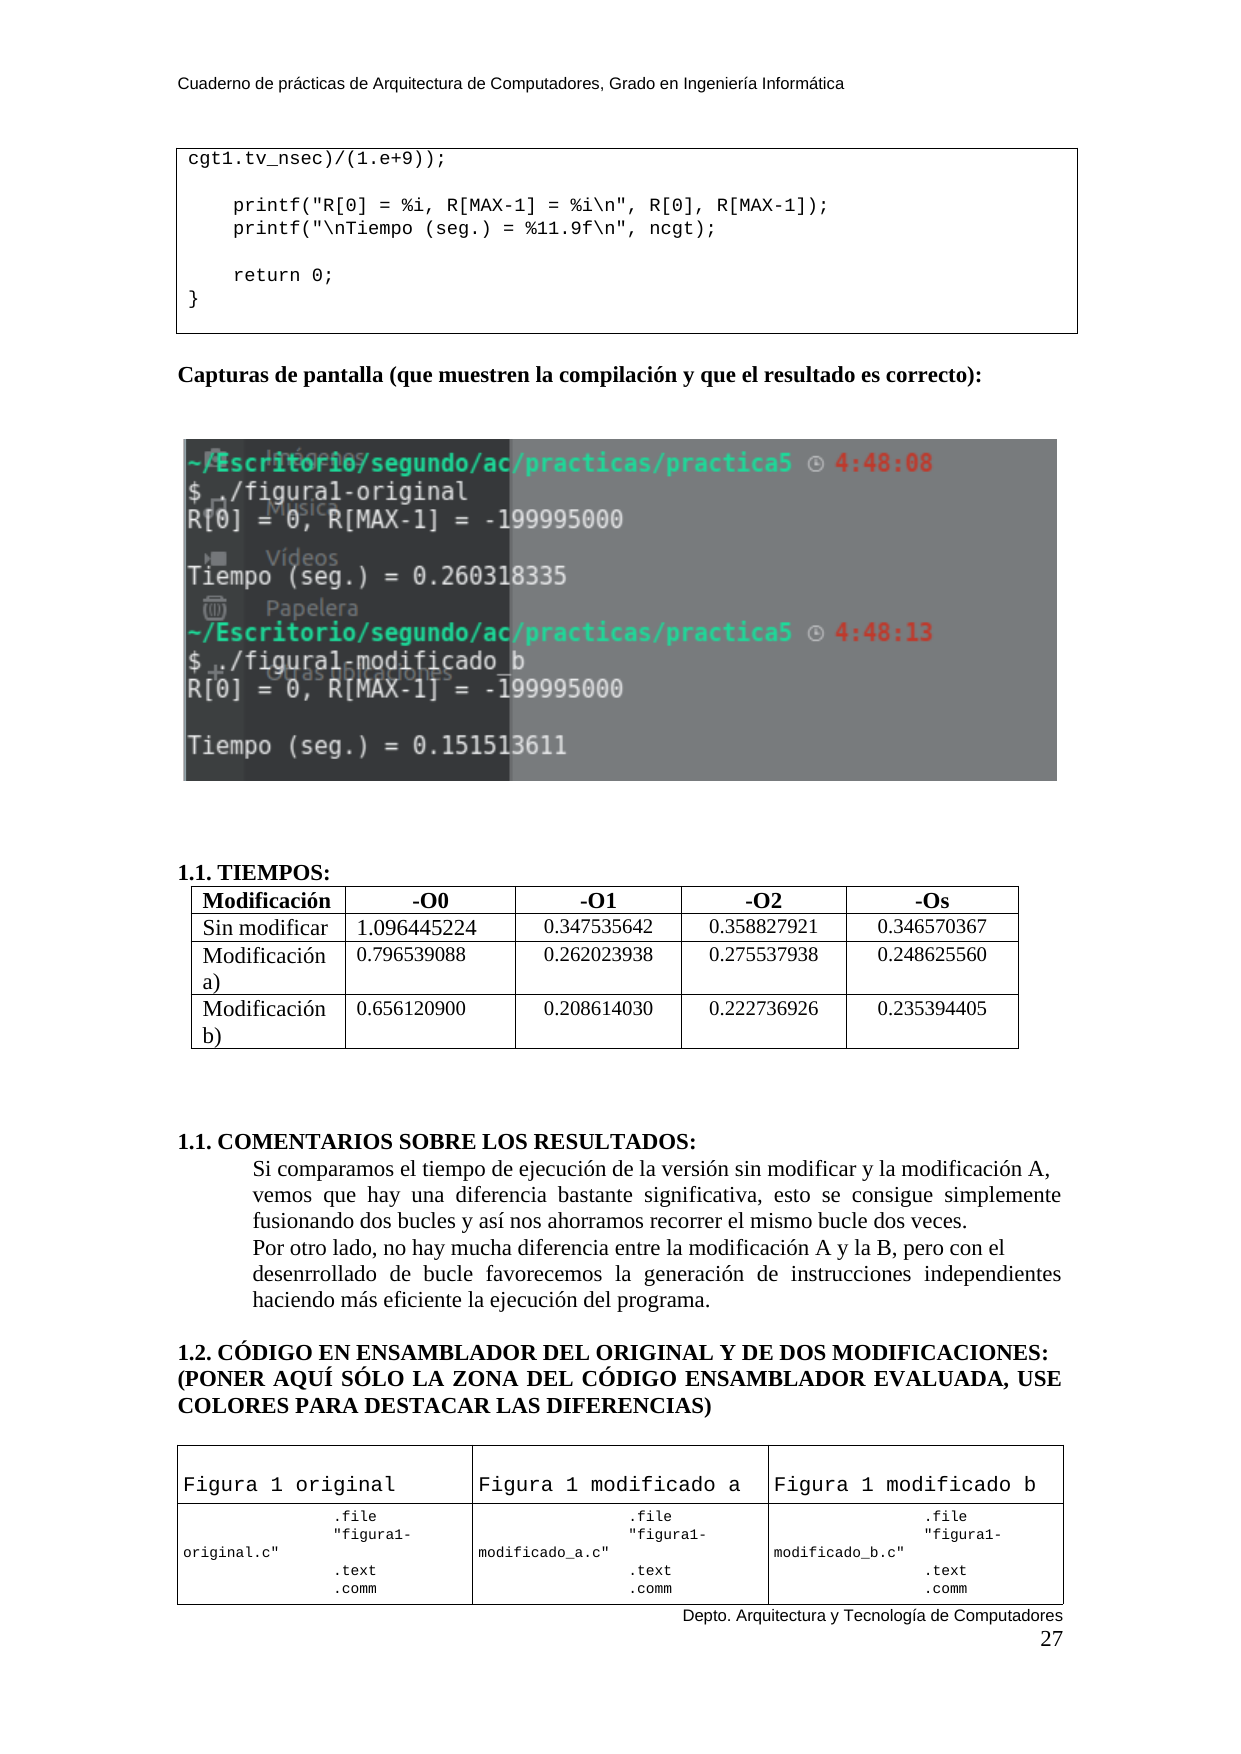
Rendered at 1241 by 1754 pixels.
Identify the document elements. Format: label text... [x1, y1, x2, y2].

table_cell Sin modificar [192, 914, 345, 941]
table_cell Modificación b) [192, 995, 345, 1048]
table_header Figura 1 modificado a [473, 1446, 768, 1503]
table_cell 0.248625560 [847, 942, 1018, 994]
text 1.2. CÓDIGO EN ENSAMBLADOR DEL ORIGINAL Y DE DOS MODIFICACIONES: [177, 1339, 1063, 1365]
table_header -O1 [516, 887, 681, 913]
table_header Figura 1 original [178, 1446, 472, 1503]
table_cell 0.262023938 [516, 942, 681, 994]
table_cell 0.796539088 [346, 942, 515, 994]
table_header -O0 [346, 887, 515, 913]
table_cell 0.235394405 [847, 995, 1018, 1048]
table_cell 0.347535642 [516, 914, 681, 941]
table_cell .file "figura1-original.c" .text .comm [178, 1504, 472, 1604]
table_header cgt1.tv_nsec)/(1.e+9)); printf("R[0] = %i, R[MAX-1] = %i\n", R[0], R[MAX-1]); printf("\nTiempo (seg.) = %11.9f\n", ncgt); return 0; } [177, 149, 1077, 333]
table_header Figura 1 modificado b [769, 1446, 1063, 1503]
table_cell 0.222736926 [682, 995, 846, 1048]
table_header -Os [847, 887, 1018, 913]
text 1.1. TIEMPOS: [177, 859, 1063, 886]
picture [183, 439, 1057, 781]
text (PONER AQUÍ SÓLO LA ZONA DEL CÓDIGO ENSAMBLADOR EVALUADA, USE COLORES PARA DESTACAR LAS DIFERENCIAS) [177, 1365, 1063, 1418]
text Si comparamos el tiempo de ejecución de la versión sin modificar y la modificación A, [252, 1154, 1063, 1181]
text desenrrollado de bucle favorecemos la generación de instrucciones independientes haciendo más eficiente la ejecución del programa. [252, 1260, 1063, 1313]
table_header -O2 [682, 887, 846, 913]
table_cell .file "figura1-modificado_a.c" .text .comm [473, 1504, 768, 1604]
table_cell .file "figura1-modificado_b.c" .text .comm [769, 1504, 1063, 1604]
text 1.1. COMENTARIOS SOBRE LOS RESULTADOS: [177, 1128, 1063, 1154]
table_cell 0.358827921 [682, 914, 846, 941]
table_cell 1.096445224 [346, 914, 515, 941]
table_cell 0.275537938 [682, 942, 846, 994]
text Por otro lado, no hay mucha diferencia entre la modificación A y la B, pero con el [252, 1234, 1063, 1260]
table_cell 0.346570367 [847, 914, 1018, 941]
text vemos que hay una diferencia bastante significativa, esto se consigue simplemente fusionando dos bucles y así nos ahorramos recorrer el mismo bucle dos veces. [252, 1181, 1063, 1234]
table_cell 0.208614030 [516, 995, 681, 1048]
table_cell 0.656120900 [346, 995, 515, 1048]
text Capturas de pantalla (que muestren la compilación y que el resultado es correcto): [177, 361, 1063, 387]
table_header Modificación [192, 887, 345, 913]
table_cell Modificación a) [192, 942, 345, 994]
